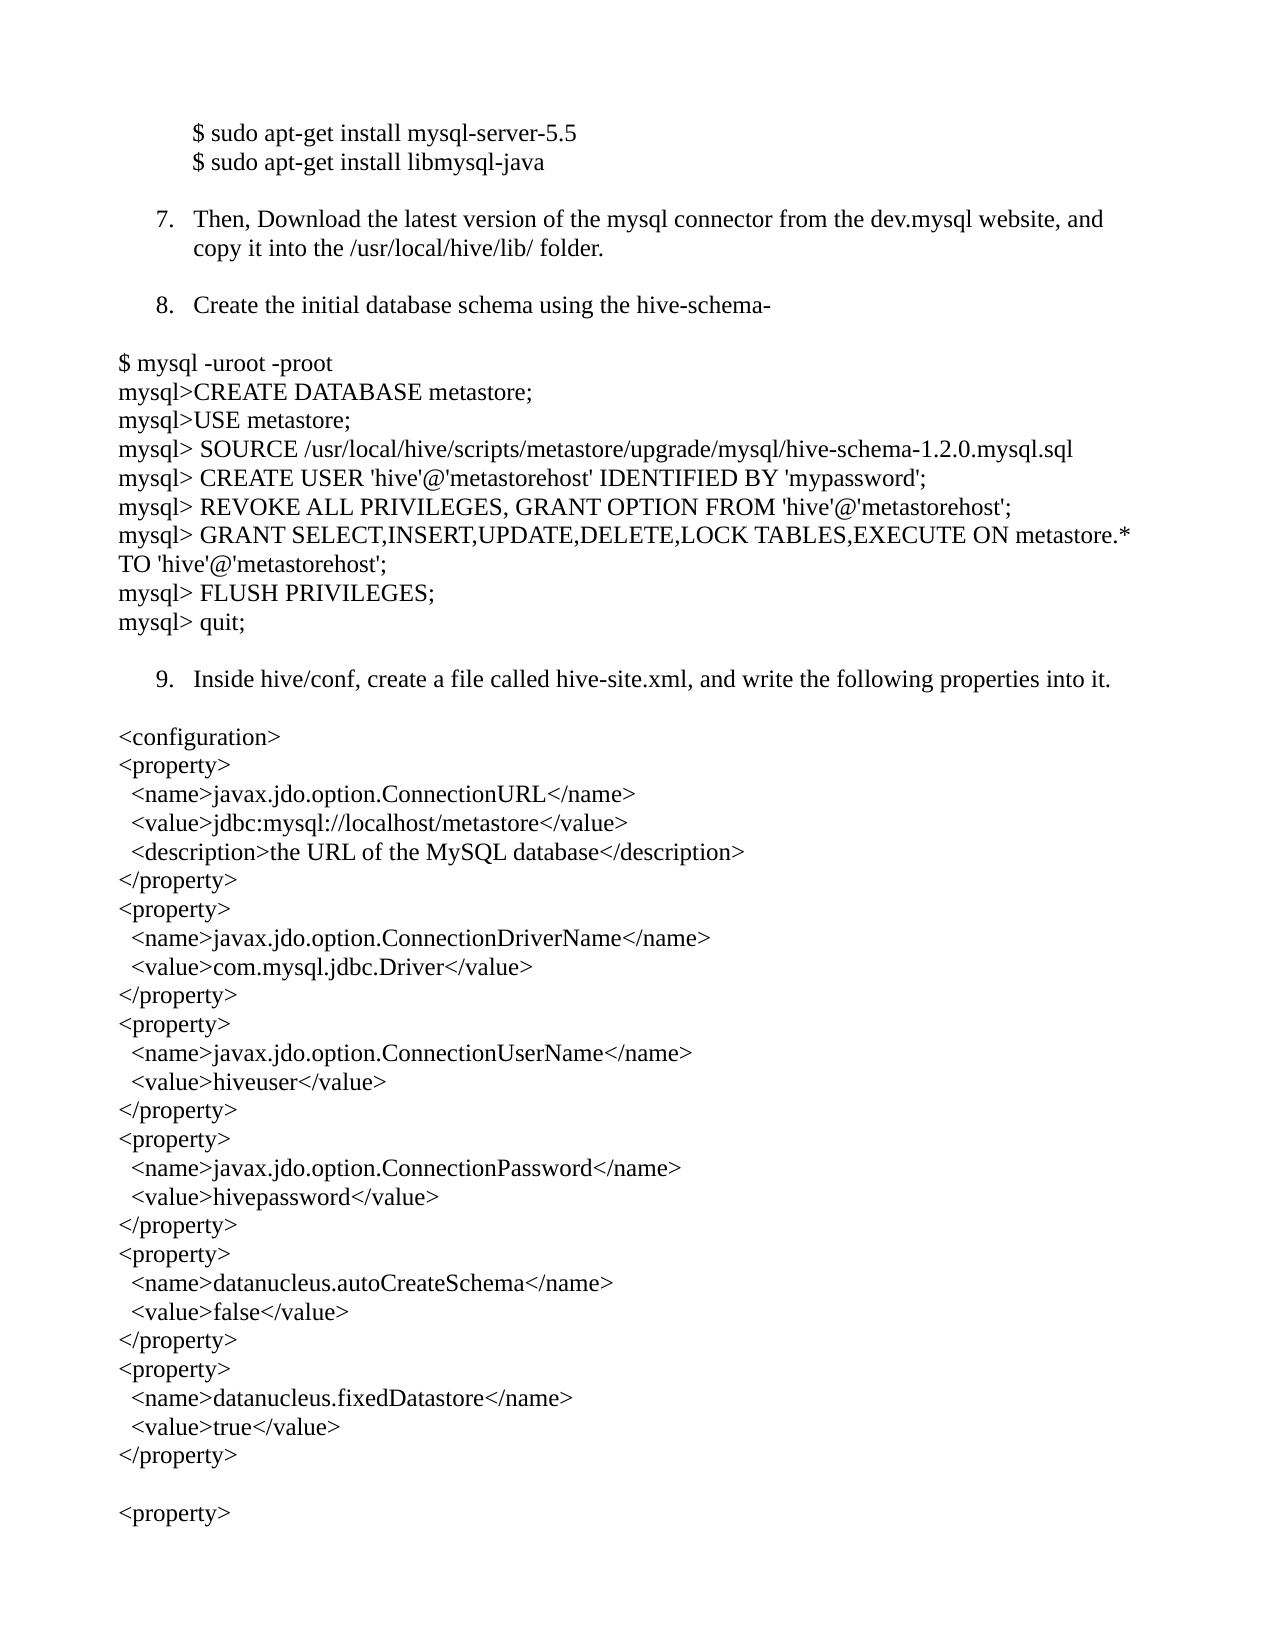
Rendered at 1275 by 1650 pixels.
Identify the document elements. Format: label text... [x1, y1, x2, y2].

text mysql> CREATE USER 'hive'@'metastorehost' IDENTIFIED BY 'mypassword'; [118, 463, 1157, 492]
text <name>javax.jdo.option.ConnectionUserName</name> [118, 1038, 1157, 1067]
text $ sudo apt-get install mysql-server-5.5 [118, 118, 1157, 147]
text mysql> FLUSH PRIVILEGES; [118, 578, 1157, 607]
text <value>false</value> [118, 1297, 1157, 1326]
text mysql> GRANT SELECT,INSERT,UPDATE,DELETE,LOCK TABLES,EXECUTE ON metastore.* TO 'hive'@'metastorehost'; [118, 521, 1157, 578]
list Inside hive/conf, create a file called hive-site.xml, and write the following properties into it. [156, 664, 1157, 693]
text mysql>CREATE DATABASE metastore; [118, 377, 1157, 406]
text </property> [118, 1211, 1157, 1239]
list Create the initial database schema using the hive-schema- [156, 291, 1157, 348]
text $ sudo apt-get install libmysql-java [118, 147, 1157, 176]
text <name>datanucleus.autoCreateSchema</name> [118, 1268, 1157, 1297]
text <configuration> [118, 722, 1157, 751]
list Then, Download the latest version of the mysql connector from the dev.mysql website, and copy it into the /usr/local/hive/lib/ folder. [156, 204, 1157, 262]
text <name>javax.jdo.option.ConnectionURL</name> [118, 779, 1157, 808]
text mysql> REVOKE ALL PRIVILEGES, GRANT OPTION FROM 'hive'@'metastorehost'; [118, 492, 1157, 521]
text <name>javax.jdo.option.ConnectionDriverName</name> [118, 923, 1157, 952]
text <property> [118, 1498, 1157, 1527]
text <property> [118, 1239, 1157, 1268]
text <value>hivepassword</value> [118, 1182, 1157, 1211]
text <value>com.mysql.jdbc.Driver</value> [118, 952, 1157, 981]
text <property> [118, 1354, 1157, 1383]
text </property> [118, 981, 1157, 1009]
text <property> [118, 1009, 1157, 1038]
text <name>javax.jdo.option.ConnectionPassword</name> [118, 1153, 1157, 1182]
text mysql> quit; [118, 607, 1157, 636]
text <value>jdbc:mysql://localhost/metastore</value> [118, 808, 1157, 837]
text <value>true</value> [118, 1412, 1157, 1441]
text mysql>USE metastore; [118, 406, 1157, 434]
text <name>datanucleus.fixedDatastore</name> [118, 1383, 1157, 1412]
text </property> [118, 1096, 1157, 1124]
text </property> [118, 1326, 1157, 1354]
text <description>the URL of the MySQL database</description> [118, 837, 1157, 866]
text <value>hiveuser</value> [118, 1067, 1157, 1096]
text <property> [118, 1124, 1157, 1153]
text $ mysql -uroot -proot [118, 348, 1157, 377]
text </property> [118, 866, 1157, 894]
text <property> [118, 894, 1157, 923]
text </property> [118, 1441, 1157, 1469]
text <property> [118, 751, 1157, 779]
text mysql> SOURCE /usr/local/hive/scripts/metastore/upgrade/mysql/hive-schema-1.2.0.mysql.sql [118, 434, 1157, 463]
